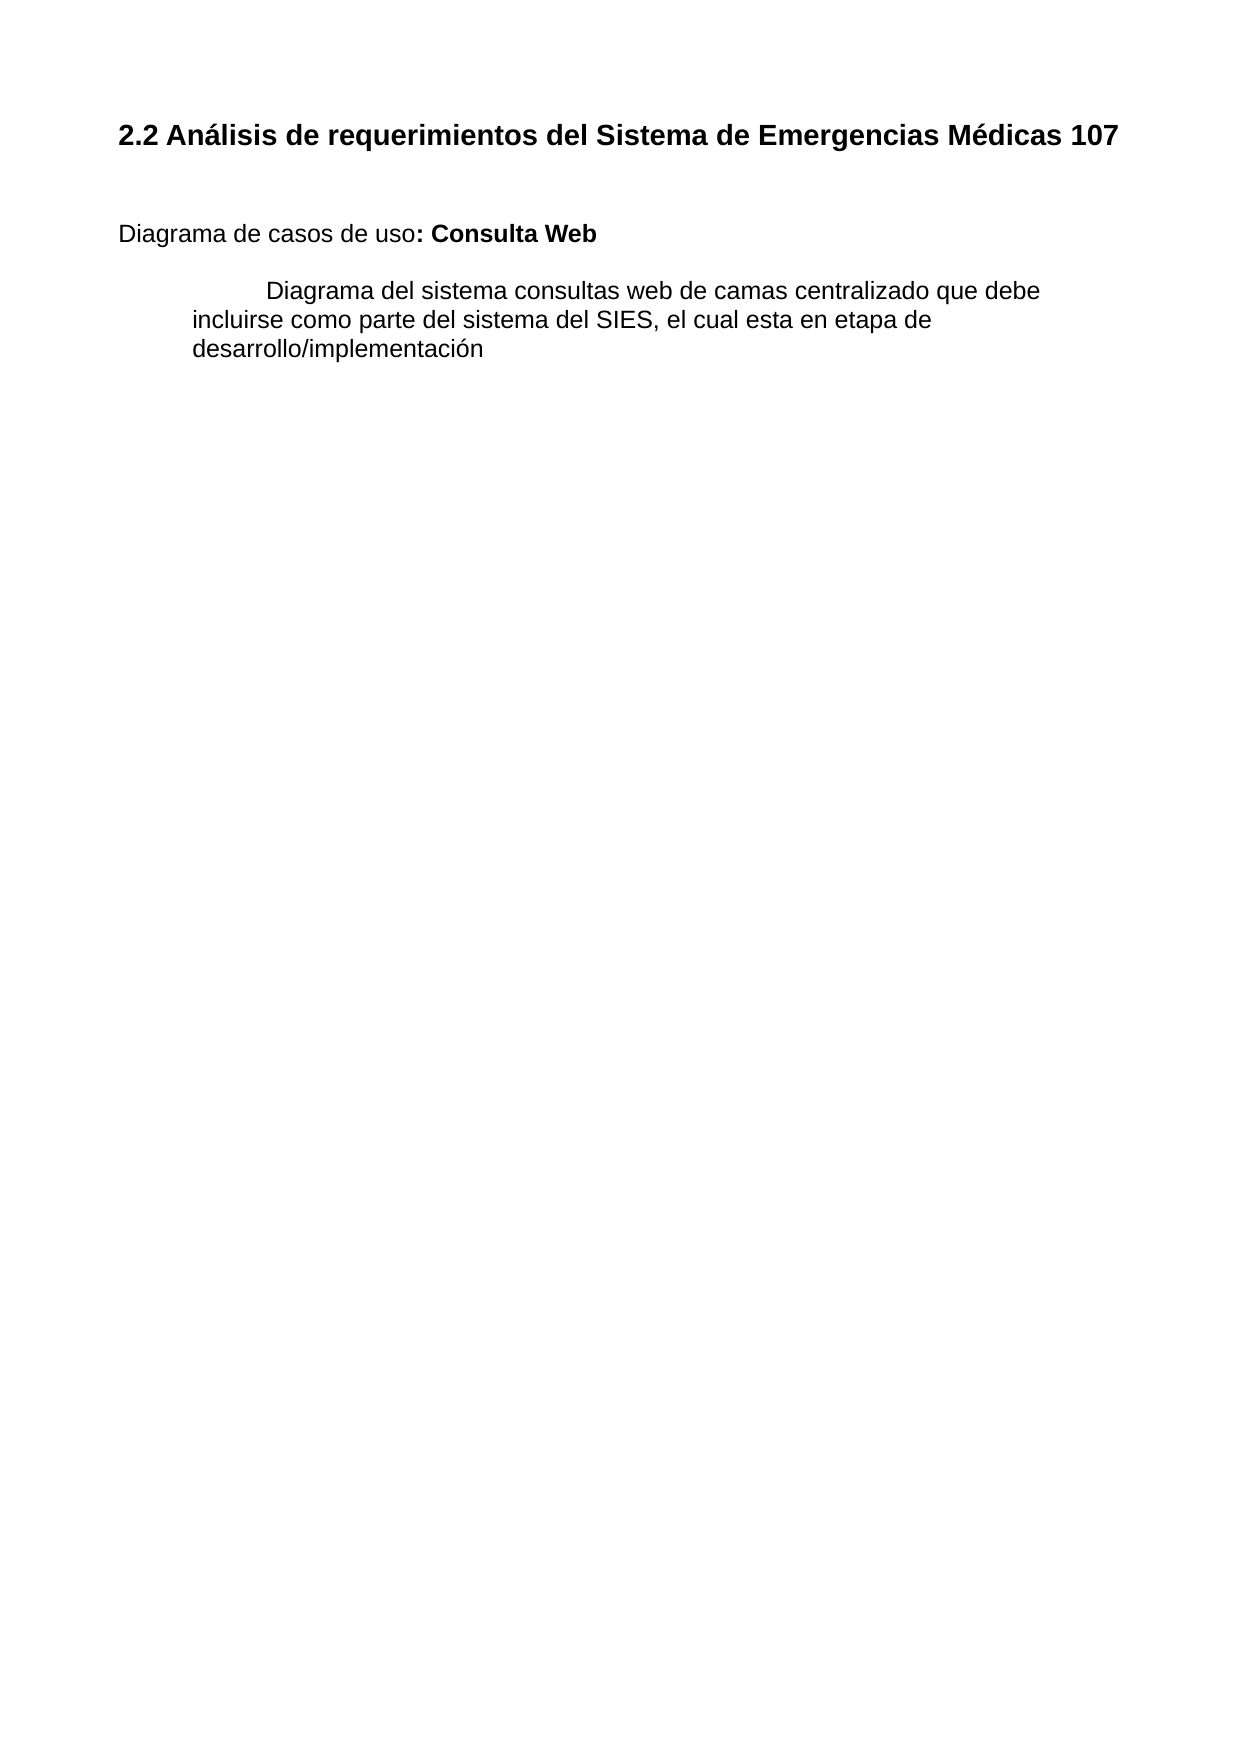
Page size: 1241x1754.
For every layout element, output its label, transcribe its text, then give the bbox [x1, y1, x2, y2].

text 2.2 Análisis de requerimientos del Sistema de Emergencias Médicas 107 [118, 118, 1122, 152]
text Diagrama del sistema consultas web de camas centralizado que debe incluirse como parte del sistema del SIES, el cual esta en etapa de desarrollo/implementación [118, 276, 1122, 362]
text Diagrama de casos de uso: Consulta Web [118, 219, 1122, 247]
